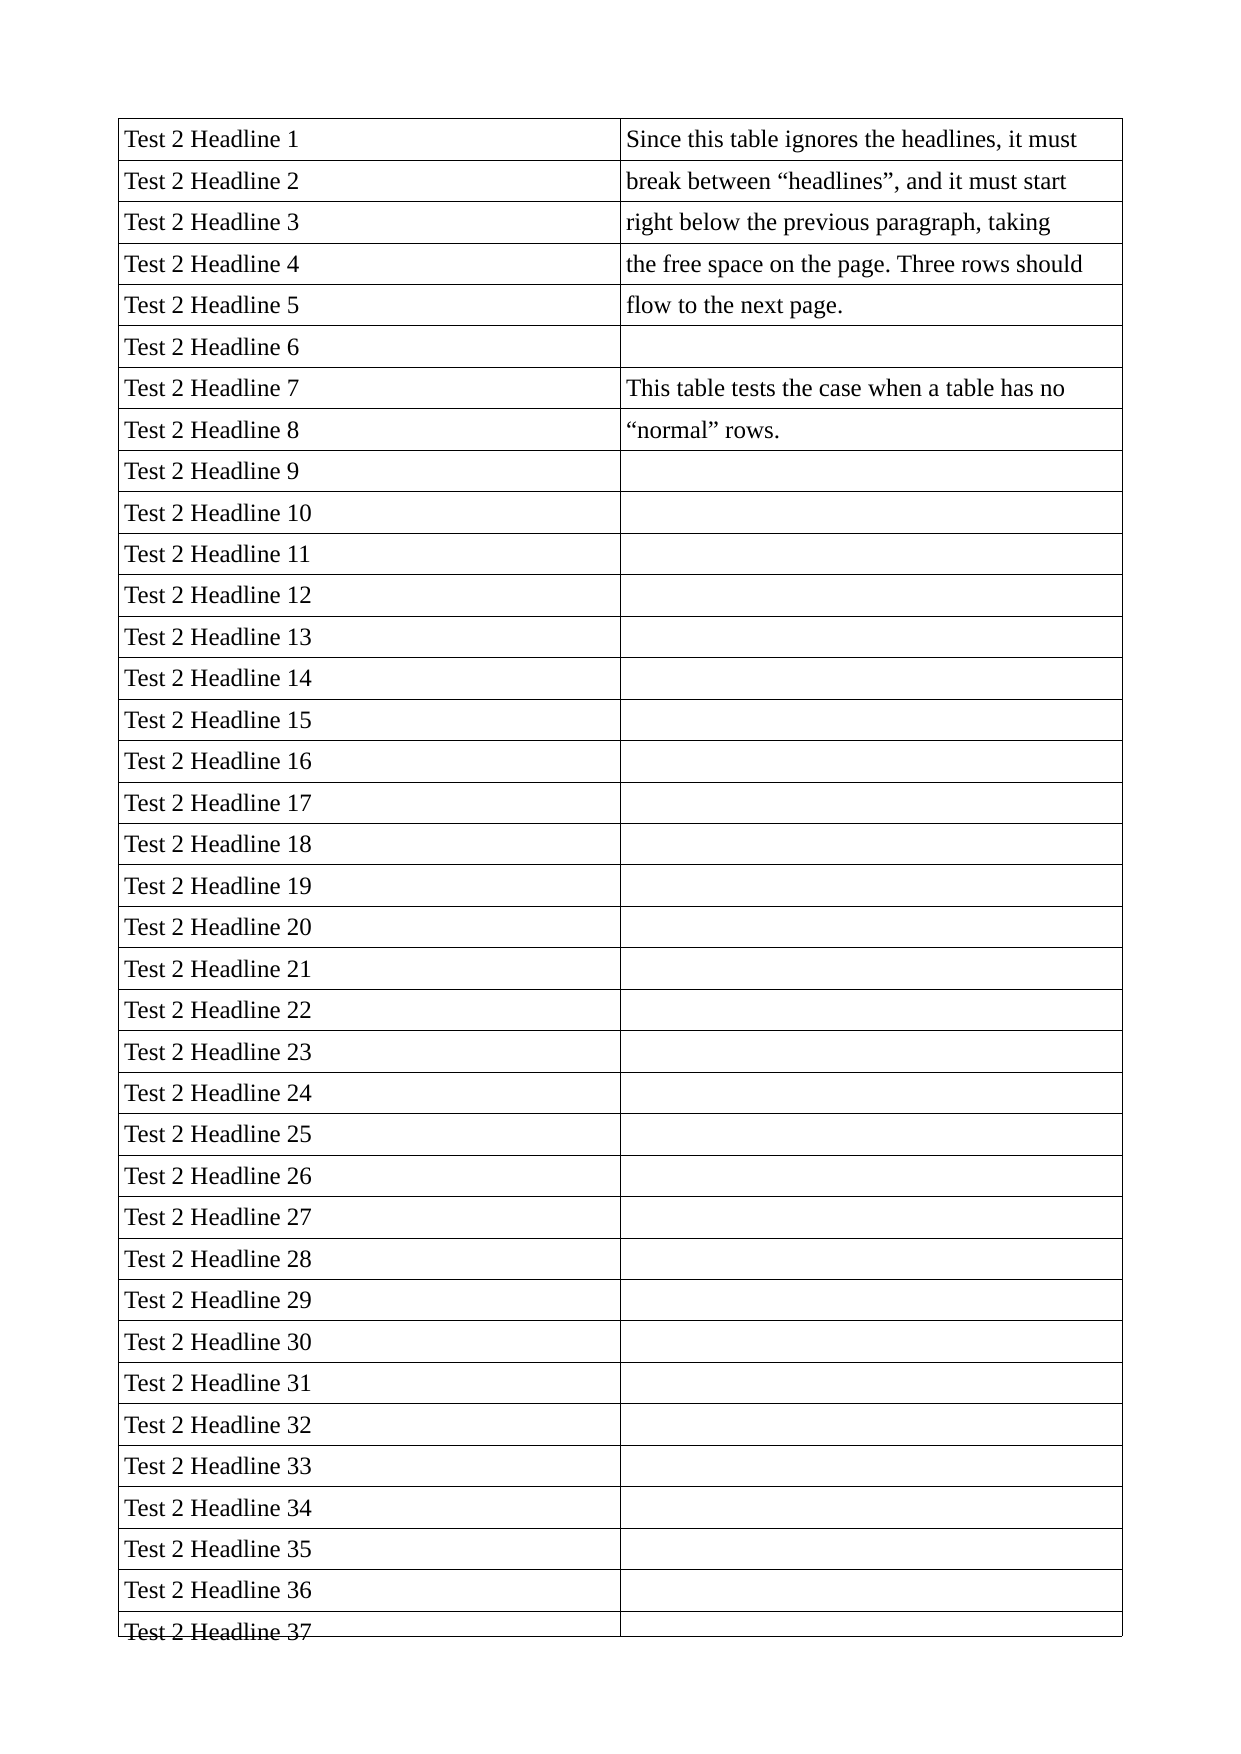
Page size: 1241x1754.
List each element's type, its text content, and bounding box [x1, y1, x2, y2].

table_cell Test 2 Headline 30 [119, 1321, 620, 1362]
table_cell Test 2 Headline 31 [119, 1363, 620, 1403]
table_cell Test 2 Headline 27 [119, 1197, 620, 1237]
table_cell [621, 1363, 1122, 1403]
table_cell [621, 1156, 1122, 1196]
table_cell Test 2 Headline 19 [119, 865, 620, 906]
table_cell Test 2 Headline 12 [119, 575, 620, 616]
table_header Test 2 Headline 1 [119, 119, 620, 159]
table_cell [621, 783, 1122, 823]
table_cell Test 2 Headline 18 [119, 824, 620, 864]
table_cell [621, 451, 1122, 491]
table_cell Test 2 Headline 32 [119, 1404, 620, 1445]
table_cell Test 2 Headline 33 [119, 1446, 620, 1486]
table_cell [621, 1239, 1122, 1279]
table_cell [621, 741, 1122, 781]
table_cell Test 2 Headline 23 [119, 1031, 620, 1072]
table_cell Test 2 Headline 16 [119, 741, 620, 781]
table_cell [621, 1197, 1122, 1237]
table_header Since this table ignores the headlines, it must [621, 119, 1122, 159]
table_cell [621, 700, 1122, 740]
table_cell Test 2 Headline 4 [119, 244, 620, 284]
table_cell [621, 1321, 1122, 1362]
table_cell Test 2 Headline 15 [119, 700, 620, 740]
table_cell [621, 948, 1122, 989]
table_cell Test 2 Headline 22 [119, 990, 620, 1030]
table_cell Test 2 Headline 13 [119, 617, 620, 657]
table_cell [621, 1404, 1122, 1445]
table_cell [621, 1073, 1122, 1113]
table_cell [621, 1570, 1122, 1611]
table_cell Test 2 Headline 26 [119, 1156, 620, 1196]
table_cell [621, 824, 1122, 864]
table_cell break between “headlines”, and it must start [621, 161, 1122, 201]
table_cell [621, 534, 1122, 574]
table_cell right below the previous paragraph, taking [621, 202, 1122, 242]
table_cell Test 2 Headline 2 [119, 161, 620, 201]
table_cell Test 2 Headline 25 [119, 1114, 620, 1154]
table_cell Test 2 Headline 7 [119, 368, 620, 408]
table_cell [621, 1529, 1122, 1569]
table_cell Test 2 Headline 14 [119, 658, 620, 698]
table_cell [621, 907, 1122, 947]
table_cell Test 2 Headline 17 [119, 783, 620, 823]
table_cell [621, 1114, 1122, 1154]
table_cell Test 2 Headline 37 [119, 1612, 620, 1636]
table_cell [621, 1487, 1122, 1528]
table_cell “normal” rows. [621, 409, 1122, 450]
table_cell [621, 658, 1122, 698]
table_cell [621, 492, 1122, 533]
table_cell [621, 1280, 1122, 1320]
table_cell Test 2 Headline 24 [119, 1073, 620, 1113]
table_cell [621, 575, 1122, 616]
table_cell Test 2 Headline 35 [119, 1529, 620, 1569]
table_cell [621, 1031, 1122, 1072]
table_cell Test 2 Headline 28 [119, 1239, 620, 1279]
table_cell Test 2 Headline 3 [119, 202, 620, 242]
table_cell Test 2 Headline 20 [119, 907, 620, 947]
table_cell flow to the next page. [621, 285, 1122, 325]
table_cell Test 2 Headline 11 [119, 534, 620, 574]
table_cell [621, 326, 1122, 367]
table_cell the free space on the page. Three rows should [621, 244, 1122, 284]
table_cell Test 2 Headline 9 [119, 451, 620, 491]
table_cell [621, 1612, 1122, 1636]
table_cell [621, 617, 1122, 657]
table_cell Test 2 Headline 8 [119, 409, 620, 450]
table_cell This table tests the case when a table has no [621, 368, 1122, 408]
table_cell Test 2 Headline 5 [119, 285, 620, 325]
table_cell [621, 990, 1122, 1030]
table_cell Test 2 Headline 34 [119, 1487, 620, 1528]
table_cell Test 2 Headline 36 [119, 1570, 620, 1611]
table_cell Test 2 Headline 6 [119, 326, 620, 367]
table_cell Test 2 Headline 21 [119, 948, 620, 989]
table_cell [621, 1446, 1122, 1486]
table_cell Test 2 Headline 29 [119, 1280, 620, 1320]
table_cell [621, 865, 1122, 906]
table_cell Test 2 Headline 10 [119, 492, 620, 533]
